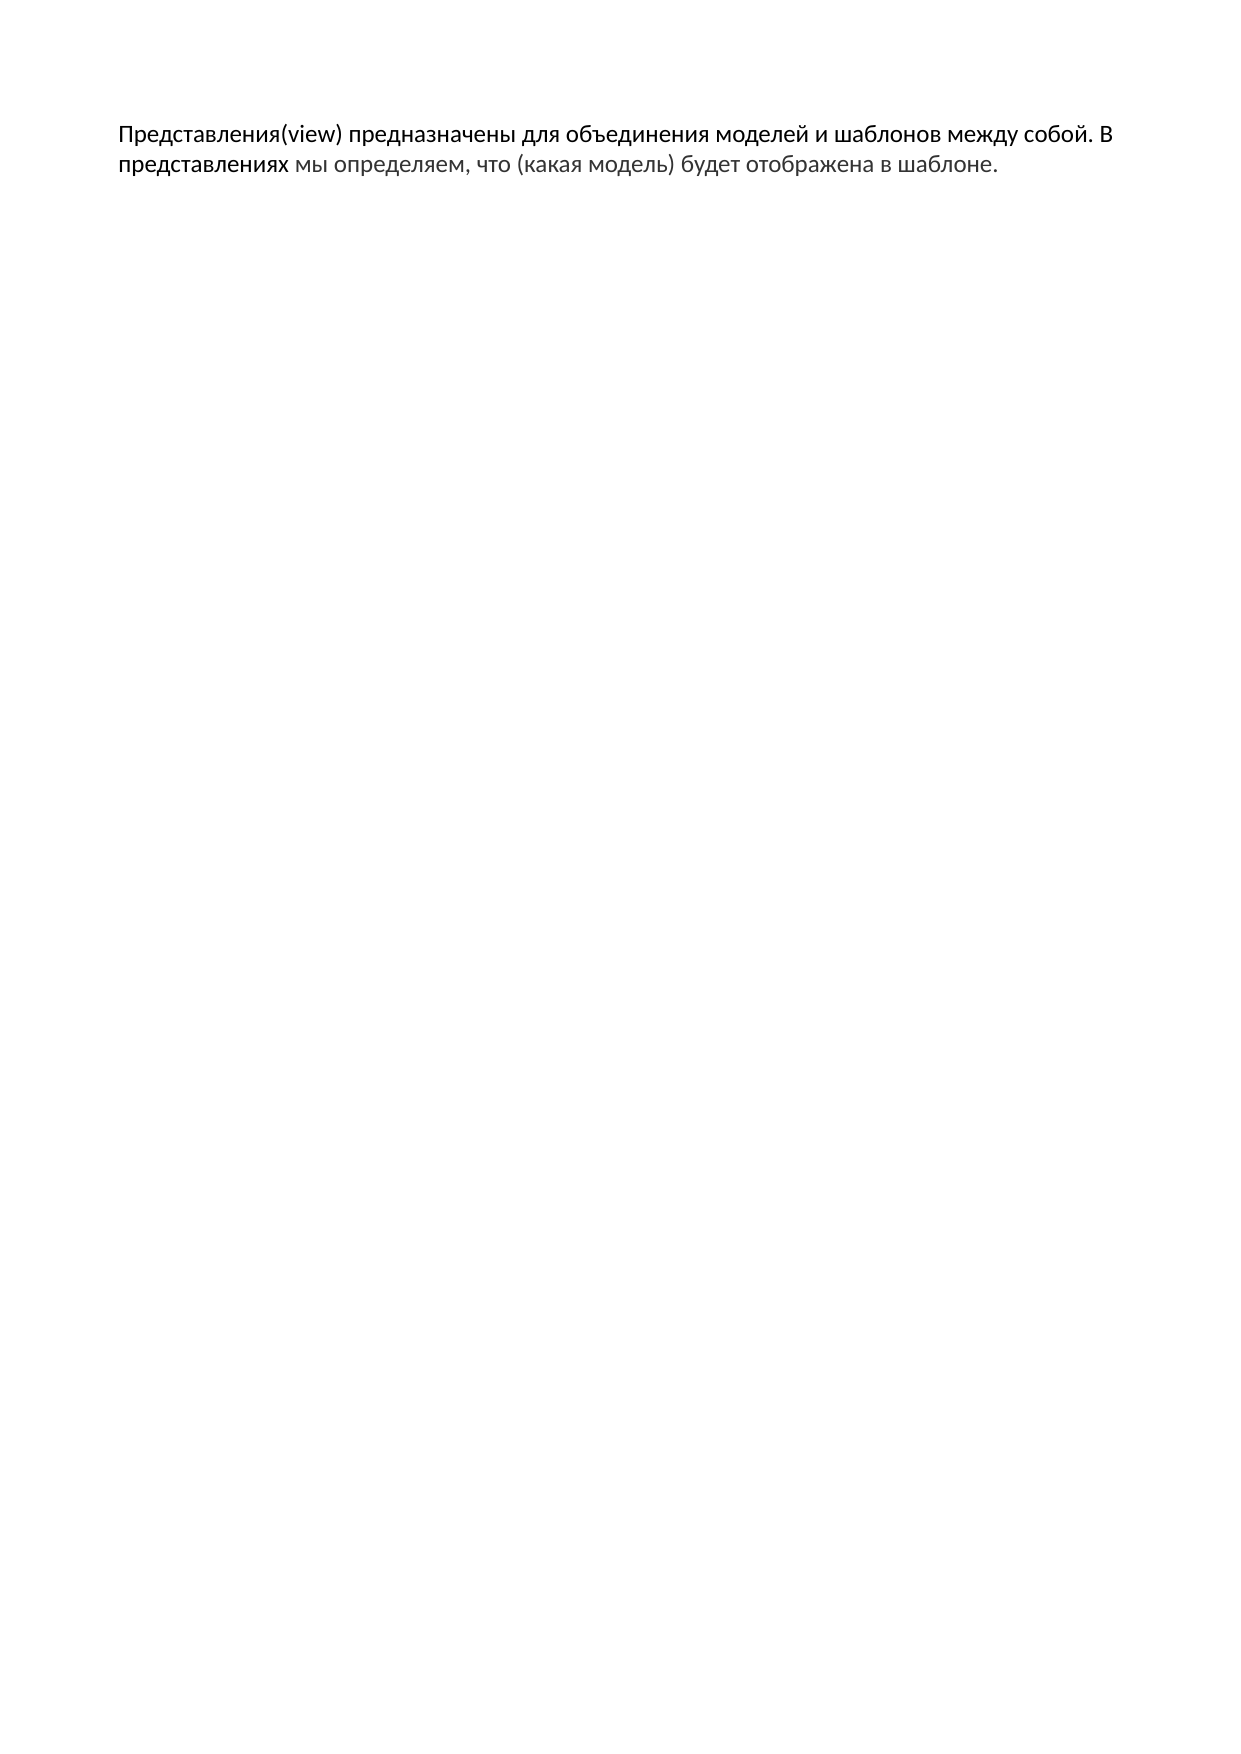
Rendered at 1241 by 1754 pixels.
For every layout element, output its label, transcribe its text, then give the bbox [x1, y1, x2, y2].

text Представления(view) предназначены для объединения моделей и шаблонов между собой. В представлениях мы определяем, что (какая модель) будет отображена в шаблоне. [118, 118, 1122, 179]
